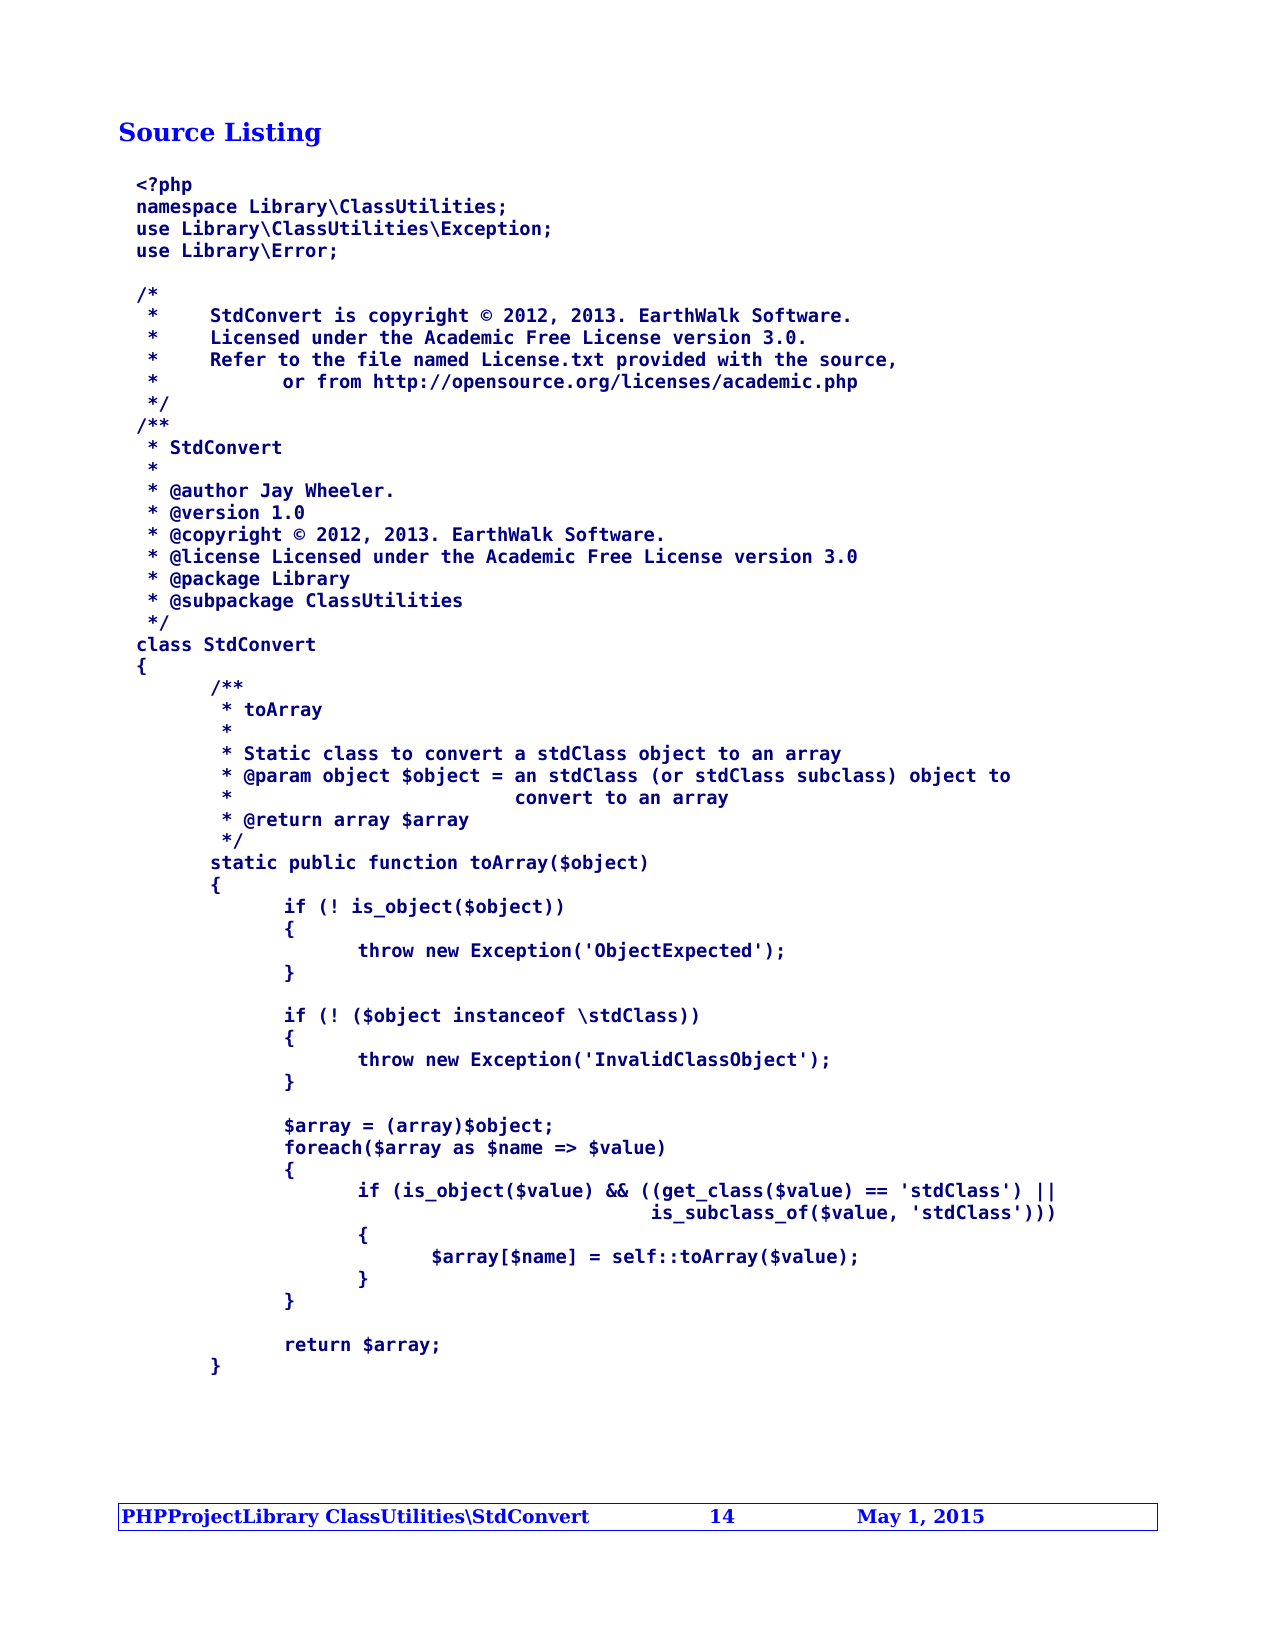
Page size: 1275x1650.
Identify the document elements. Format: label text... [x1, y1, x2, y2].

list if (! ($object instanceof \stdClass)) [136, 1005, 1157, 1027]
list * StdConvert is copyright © 2012, 2013. EarthWalk Software. [136, 305, 1157, 327]
list namespace Library\ClassUtilities; [136, 196, 1157, 218]
list * Refer to the file named License.txt provided with the source, [136, 349, 1157, 371]
list throw new Exception('ObjectExpected'); [136, 940, 1157, 962]
list * @return array $array [136, 808, 1157, 830]
list use Library\ClassUtilities\Exception; [136, 218, 1157, 240]
list { [136, 655, 1157, 677]
list foreach($array as $name => $value) [136, 1137, 1157, 1158]
list } [136, 1355, 1157, 1377]
list * Static class to convert a stdClass object to an array [136, 743, 1157, 765]
list { [136, 874, 1157, 896]
list * toArray [136, 699, 1157, 721]
list * @copyright © 2012, 2013. EarthWalk Software. [136, 524, 1157, 546]
list $array[$name] = self::toArray($value); [136, 1246, 1157, 1268]
list * @subpackage ClassUtilities [136, 590, 1157, 612]
list return $array; [136, 1333, 1157, 1355]
list /* [136, 283, 1157, 305]
list throw new Exception('InvalidClassObject'); [136, 1049, 1157, 1071]
list { [136, 1158, 1157, 1180]
list * Licensed under the Academic Free License version 3.0. [136, 327, 1157, 349]
list } [136, 1071, 1157, 1093]
list } [136, 1268, 1157, 1290]
list * [136, 458, 1157, 480]
list */ [136, 612, 1157, 633]
list * @license Licensed under the Academic Free License version 3.0 [136, 546, 1157, 568]
list use Library\Error; [136, 240, 1157, 262]
list { [136, 1224, 1157, 1246]
list { [136, 1027, 1157, 1049]
list } [136, 962, 1157, 983]
list * @package Library [136, 568, 1157, 590]
list * @param object $object = an stdClass (or stdClass subclass) object to [136, 765, 1157, 787]
list } [136, 1290, 1157, 1312]
title Source Listing [118, 118, 1157, 147]
list * or from http://opensource.org/licenses/academic.php [136, 371, 1157, 393]
list * StdConvert [136, 437, 1157, 458]
list class StdConvert [136, 633, 1157, 655]
list */ [136, 830, 1157, 852]
list <?php [136, 174, 1157, 196]
list { [136, 918, 1157, 940]
list * @author Jay Wheeler. [136, 480, 1157, 502]
list * [136, 721, 1157, 743]
list if (! is_object($object)) [136, 896, 1157, 918]
list $array = (array)$object; [136, 1115, 1157, 1137]
list if (is_object($value) && ((get_class($value) == 'stdClass') || is_subclass_of($value, 'stdClass'))) [136, 1180, 1157, 1224]
list /** [136, 677, 1157, 699]
list /** [136, 415, 1157, 437]
list * @version 1.0 [136, 502, 1157, 524]
list * convert to an array [136, 787, 1157, 808]
list */ [136, 393, 1157, 415]
list static public function toArray($object) [136, 852, 1157, 874]
